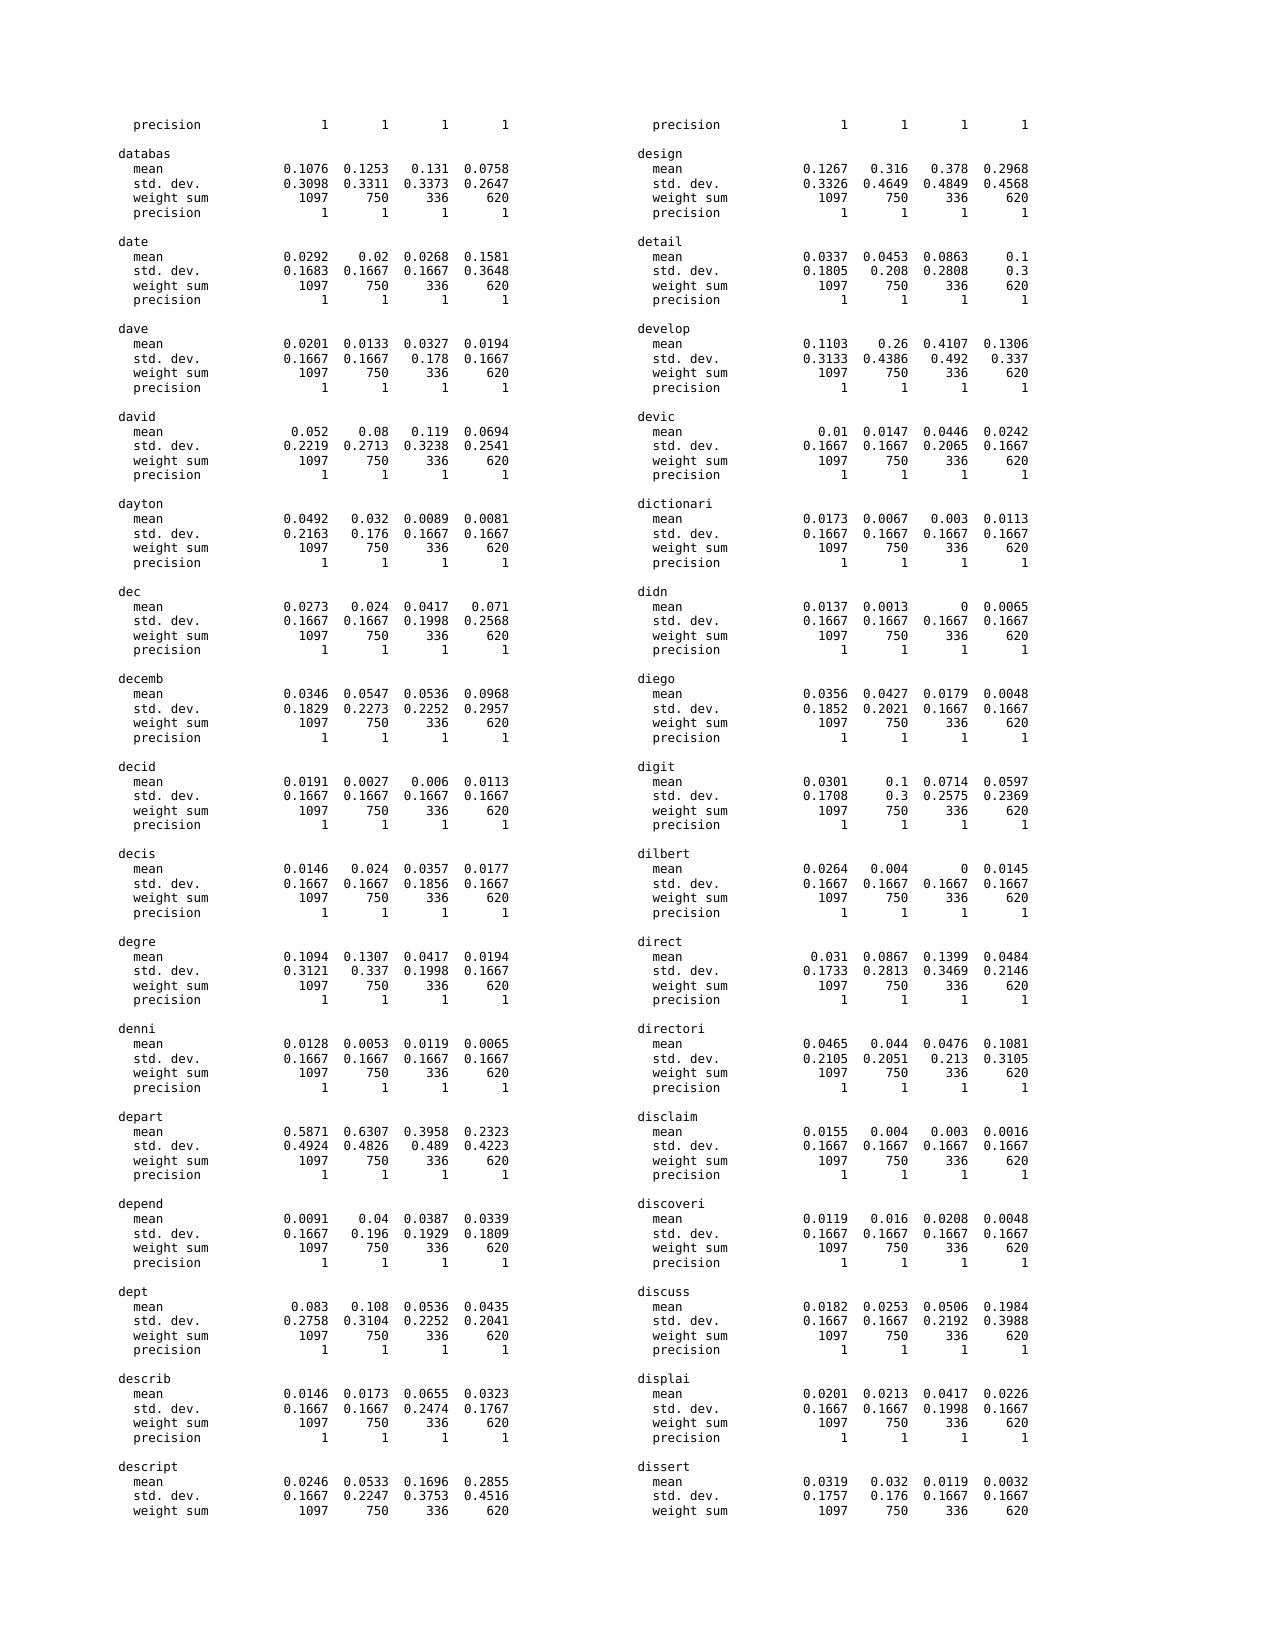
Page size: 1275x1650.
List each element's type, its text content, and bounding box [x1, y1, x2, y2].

text weight sum 1097 750 336 620 [118, 453, 637, 468]
text precision 1 1 1 1 [118, 1168, 637, 1183]
text std. dev. 0.3133 0.4386 0.492 0.337 [637, 351, 1157, 366]
text displai [637, 1372, 1157, 1387]
text weight sum 1097 750 336 620 [118, 1328, 637, 1343]
text dayton [118, 497, 637, 512]
text mean 0.0173 0.0067 0.003 0.0113 [637, 512, 1157, 526]
text mean 0.0119 0.016 0.0208 0.0048 [637, 1212, 1157, 1226]
text std. dev. 0.1667 0.196 0.1929 0.1809 [118, 1226, 637, 1241]
text mean 0.0337 0.0453 0.0863 0.1 [637, 249, 1157, 264]
text mean 0.031 0.0867 0.1399 0.0484 [637, 949, 1157, 964]
text mean 0.0146 0.024 0.0357 0.0177 [118, 862, 637, 876]
text weight sum 1097 750 336 620 [118, 1416, 637, 1431]
text degre [118, 935, 637, 949]
text weight sum 1097 750 336 620 [118, 891, 637, 906]
text denni [118, 1022, 637, 1037]
text dept [118, 1285, 637, 1299]
text mean 0.1267 0.316 0.378 0.2968 [637, 162, 1157, 176]
text weight sum 1097 750 336 620 [637, 1153, 1157, 1168]
text weight sum 1097 750 336 620 [118, 191, 637, 206]
text weight sum 1097 750 336 620 [118, 803, 637, 818]
text weight sum 1097 750 336 620 [118, 1503, 637, 1518]
text digit [637, 760, 1157, 774]
text std. dev. 0.1667 0.1667 0.1667 0.1667 [118, 1051, 637, 1066]
text std. dev. 0.1683 0.1667 0.1667 0.3648 [118, 264, 637, 278]
text std. dev. 0.1667 0.1667 0.2474 0.1767 [118, 1401, 637, 1416]
text precision 1 1 1 1 [637, 1168, 1157, 1183]
text depart [118, 1110, 637, 1124]
text dictionari [637, 497, 1157, 512]
text precision 1 1 1 1 [637, 1343, 1157, 1358]
text detail [637, 235, 1157, 249]
text precision 1 1 1 1 [118, 206, 637, 220]
text decemb [118, 672, 637, 687]
text weight sum 1097 750 336 620 [637, 191, 1157, 206]
text weight sum 1097 750 336 620 [118, 278, 637, 293]
text mean 0.0346 0.0547 0.0536 0.0968 [118, 687, 637, 701]
text std. dev. 0.3098 0.3311 0.3373 0.2647 [118, 176, 637, 191]
text precision 1 1 1 1 [637, 1256, 1157, 1270]
text mean 0.0201 0.0133 0.0327 0.0194 [118, 337, 637, 351]
text std. dev. 0.1829 0.2273 0.2252 0.2957 [118, 701, 637, 716]
text mean 0.0356 0.0427 0.0179 0.0048 [637, 687, 1157, 701]
text mean 0.0201 0.0213 0.0417 0.0226 [637, 1387, 1157, 1401]
text precision 1 1 1 1 [637, 293, 1157, 308]
text discoveri [637, 1197, 1157, 1212]
text std. dev. 0.1667 0.1667 0.2065 0.1667 [637, 439, 1157, 453]
text weight sum 1097 750 336 620 [118, 1153, 637, 1168]
text weight sum 1097 750 336 620 [118, 541, 637, 556]
text precision 1 1 1 1 [118, 1081, 637, 1095]
text decid [118, 760, 637, 774]
text precision 1 1 1 1 [637, 381, 1157, 395]
text mean 0.052 0.08 0.119 0.0694 [118, 424, 637, 439]
text weight sum 1097 750 336 620 [637, 366, 1157, 381]
text dissert [637, 1460, 1157, 1474]
text std. dev. 0.1667 0.1667 0.1667 0.1667 [637, 876, 1157, 891]
text dave [118, 322, 637, 337]
text mean 0.1076 0.1253 0.131 0.0758 [118, 162, 637, 176]
text std. dev. 0.1667 0.2247 0.3753 0.4516 [118, 1489, 637, 1503]
text weight sum 1097 750 336 620 [637, 278, 1157, 293]
text precision 1 1 1 1 [637, 118, 1157, 133]
text mean 0.5871 0.6307 0.3958 0.2323 [118, 1124, 637, 1139]
text precision 1 1 1 1 [637, 556, 1157, 570]
text std. dev. 0.1805 0.208 0.2808 0.3 [637, 264, 1157, 278]
text precision 1 1 1 1 [118, 1343, 637, 1358]
text precision 1 1 1 1 [118, 731, 637, 745]
text mean 0.0319 0.032 0.0119 0.0032 [637, 1474, 1157, 1489]
text precision 1 1 1 1 [118, 818, 637, 833]
text std. dev. 0.4924 0.4826 0.489 0.4223 [118, 1139, 637, 1153]
text precision 1 1 1 1 [637, 468, 1157, 483]
text mean 0.0155 0.004 0.003 0.0016 [637, 1124, 1157, 1139]
text std. dev. 0.1667 0.1667 0.1667 0.1667 [637, 1139, 1157, 1153]
text mean 0.0465 0.044 0.0476 0.1081 [637, 1037, 1157, 1051]
text direct [637, 935, 1157, 949]
text date [118, 235, 637, 249]
text didn [637, 585, 1157, 599]
text mean 0.083 0.108 0.0536 0.0435 [118, 1299, 637, 1314]
text precision 1 1 1 1 [118, 556, 637, 570]
text precision 1 1 1 1 [118, 993, 637, 1008]
text weight sum 1097 750 336 620 [118, 716, 637, 731]
text weight sum 1097 750 336 620 [637, 1066, 1157, 1081]
text std. dev. 0.1667 0.1667 0.1667 0.1667 [637, 1226, 1157, 1241]
text std. dev. 0.2758 0.3104 0.2252 0.2041 [118, 1314, 637, 1328]
text mean 0.0191 0.0027 0.006 0.0113 [118, 774, 637, 789]
text weight sum 1097 750 336 620 [118, 1241, 637, 1256]
text std. dev. 0.1708 0.3 0.2575 0.2369 [637, 789, 1157, 803]
text describ [118, 1372, 637, 1387]
text weight sum 1097 750 336 620 [637, 1328, 1157, 1343]
text discuss [637, 1285, 1157, 1299]
text precision 1 1 1 1 [637, 1431, 1157, 1445]
text std. dev. 0.1667 0.1667 0.1667 0.1667 [637, 614, 1157, 628]
text std. dev. 0.3326 0.4649 0.4849 0.4568 [637, 176, 1157, 191]
text std. dev. 0.2105 0.2051 0.213 0.3105 [637, 1051, 1157, 1066]
text weight sum 1097 750 336 620 [637, 628, 1157, 643]
text precision 1 1 1 1 [118, 468, 637, 483]
text weight sum 1097 750 336 620 [637, 716, 1157, 731]
text weight sum 1097 750 336 620 [637, 453, 1157, 468]
text weight sum 1097 750 336 620 [118, 978, 637, 993]
text mean 0.0273 0.024 0.0417 0.071 [118, 599, 637, 614]
text mean 0.0301 0.1 0.0714 0.0597 [637, 774, 1157, 789]
text weight sum 1097 750 336 620 [637, 1241, 1157, 1256]
text mean 0.0091 0.04 0.0387 0.0339 [118, 1212, 637, 1226]
text precision 1 1 1 1 [637, 1081, 1157, 1095]
text mean 0.0182 0.0253 0.0506 0.1984 [637, 1299, 1157, 1314]
text precision 1 1 1 1 [118, 1256, 637, 1270]
text david [118, 410, 637, 424]
text precision 1 1 1 1 [118, 1431, 637, 1445]
text precision 1 1 1 1 [118, 381, 637, 395]
text precision 1 1 1 1 [637, 818, 1157, 833]
text mean 0.0246 0.0533 0.1696 0.2855 [118, 1474, 637, 1489]
text std. dev. 0.1667 0.1667 0.1667 0.1667 [637, 526, 1157, 541]
text directori [637, 1022, 1157, 1037]
text depend [118, 1197, 637, 1212]
text weight sum 1097 750 336 620 [637, 803, 1157, 818]
text weight sum 1097 750 336 620 [637, 891, 1157, 906]
text databas [118, 147, 637, 162]
text precision 1 1 1 1 [637, 206, 1157, 220]
text std. dev. 0.1733 0.2813 0.3469 0.2146 [637, 964, 1157, 978]
text develop [637, 322, 1157, 337]
text mean 0.1103 0.26 0.4107 0.1306 [637, 337, 1157, 351]
text precision 1 1 1 1 [637, 993, 1157, 1008]
text std. dev. 0.1757 0.176 0.1667 0.1667 [637, 1489, 1157, 1503]
text precision 1 1 1 1 [637, 906, 1157, 920]
text mean 0.0137 0.0013 0 0.0065 [637, 599, 1157, 614]
text std. dev. 0.1667 0.1667 0.1856 0.1667 [118, 876, 637, 891]
text mean 0.0146 0.0173 0.0655 0.0323 [118, 1387, 637, 1401]
text decis [118, 847, 637, 862]
text mean 0.0492 0.032 0.0089 0.0081 [118, 512, 637, 526]
text precision 1 1 1 1 [637, 731, 1157, 745]
text diego [637, 672, 1157, 687]
text std. dev. 0.1667 0.1667 0.1667 0.1667 [118, 789, 637, 803]
text weight sum 1097 750 336 620 [637, 978, 1157, 993]
text weight sum 1097 750 336 620 [637, 1503, 1157, 1518]
text descript [118, 1460, 637, 1474]
text design [637, 147, 1157, 162]
text weight sum 1097 750 336 620 [637, 1416, 1157, 1431]
text mean 0.1094 0.1307 0.0417 0.0194 [118, 949, 637, 964]
text dec [118, 585, 637, 599]
text devic [637, 410, 1157, 424]
text precision 1 1 1 1 [118, 643, 637, 658]
text mean 0.0292 0.02 0.0268 0.1581 [118, 249, 637, 264]
text std. dev. 0.1667 0.1667 0.178 0.1667 [118, 351, 637, 366]
text precision 1 1 1 1 [118, 906, 637, 920]
text mean 0.0264 0.004 0 0.0145 [637, 862, 1157, 876]
text mean 0.0128 0.0053 0.0119 0.0065 [118, 1037, 637, 1051]
text disclaim [637, 1110, 1157, 1124]
text weight sum 1097 750 336 620 [118, 1066, 637, 1081]
text precision 1 1 1 1 [118, 293, 637, 308]
text std. dev. 0.1667 0.1667 0.1998 0.2568 [118, 614, 637, 628]
text mean 0.01 0.0147 0.0446 0.0242 [637, 424, 1157, 439]
text std. dev. 0.1852 0.2021 0.1667 0.1667 [637, 701, 1157, 716]
text dilbert [637, 847, 1157, 862]
text weight sum 1097 750 336 620 [118, 628, 637, 643]
text std. dev. 0.2163 0.176 0.1667 0.1667 [118, 526, 637, 541]
text weight sum 1097 750 336 620 [637, 541, 1157, 556]
text precision 1 1 1 1 [118, 118, 637, 133]
text std. dev. 0.3121 0.337 0.1998 0.1667 [118, 964, 637, 978]
text std. dev. 0.1667 0.1667 0.2192 0.3988 [637, 1314, 1157, 1328]
text weight sum 1097 750 336 620 [118, 366, 637, 381]
text std. dev. 0.2219 0.2713 0.3238 0.2541 [118, 439, 637, 453]
text std. dev. 0.1667 0.1667 0.1998 0.1667 [637, 1401, 1157, 1416]
text precision 1 1 1 1 [637, 643, 1157, 658]
